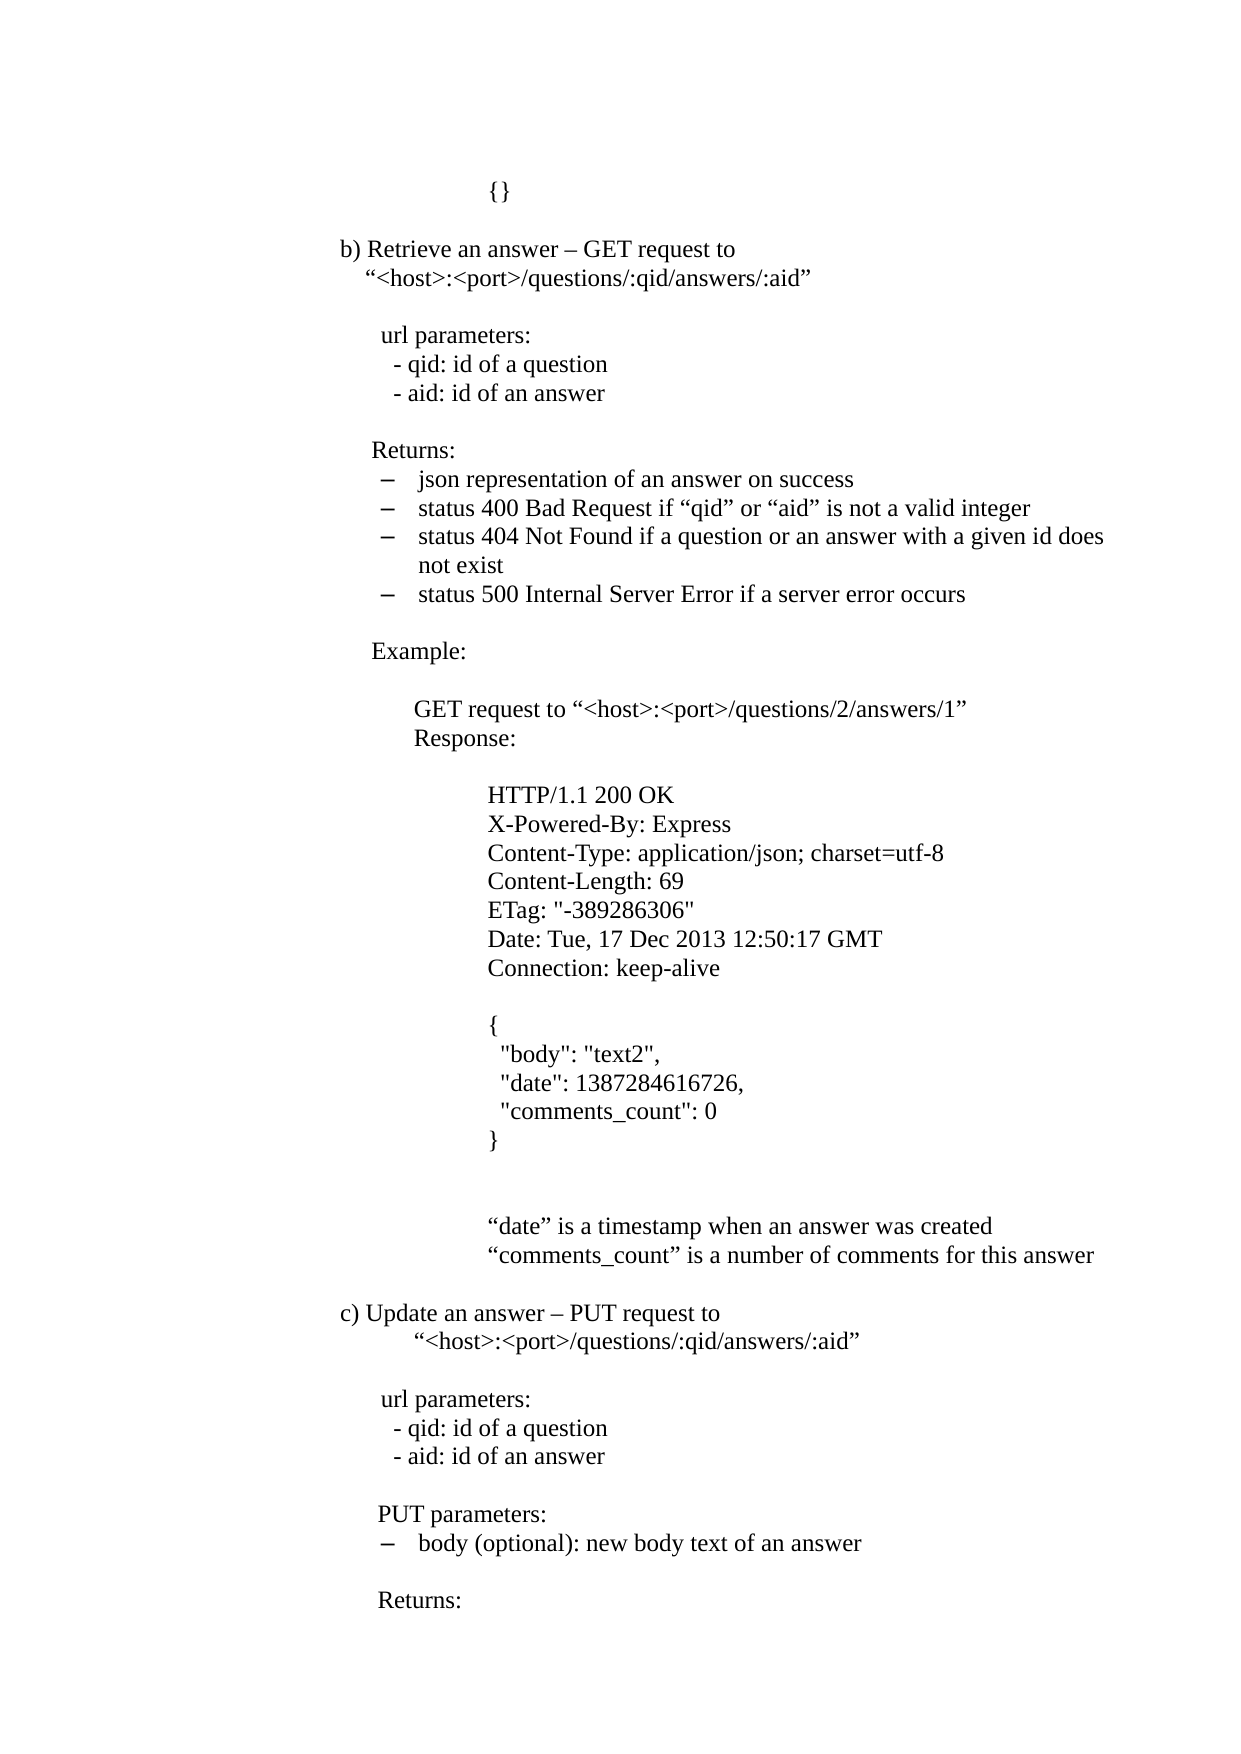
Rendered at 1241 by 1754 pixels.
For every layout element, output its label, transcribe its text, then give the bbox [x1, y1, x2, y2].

text “comments_count” is a number of comments for this answer [118, 1240, 1122, 1269]
text Returns: [118, 435, 1122, 464]
text Example: [118, 636, 1122, 665]
text "date": 1387284616726, [118, 1068, 1122, 1096]
list status 400 Bad Request if “qid” or “aid” is not a valid integer [381, 493, 1122, 521]
list - aid: id of an answer [343, 378, 1122, 406]
text "body": "text2", [118, 1039, 1122, 1068]
text Response: [118, 723, 1122, 751]
text GET request to “<host>:<port>/questions/2/answers/1” [118, 694, 1122, 723]
text "comments_count": 0 [118, 1096, 1122, 1125]
list url parameters: [343, 1384, 1122, 1413]
text b) Retrieve an answer – GET request to [118, 234, 1122, 263]
text c) Update an answer – PUT request to “<host>:<port>/questions/:qid/answers/:aid” [118, 1298, 1122, 1355]
text “<host>:<port>/questions/:qid/answers/:aid” [118, 263, 1122, 291]
list - qid: id of a question [343, 349, 1122, 378]
list json representation of an answer on success [381, 464, 1122, 493]
list body (optional): new body text of an answer [381, 1528, 1122, 1556]
text Content-Length: 69 [118, 866, 1122, 895]
text X-Powered-By: Express [118, 809, 1122, 838]
text HTTP/1.1 200 OK [118, 780, 1122, 809]
list url parameters: [343, 320, 1122, 349]
text ETag: "-389286306" [118, 895, 1122, 924]
list status 404 Not Found if a question or an answer with a given id does not exist [381, 521, 1122, 579]
text { [118, 1010, 1122, 1039]
list - qid: id of a question [343, 1413, 1122, 1441]
text Date: Tue, 17 Dec 2013 12:50:17 GMT [118, 924, 1122, 953]
text Returns: [118, 1585, 1122, 1614]
text Content-Type: application/json; charset=utf-8 [118, 838, 1122, 866]
text {} [118, 176, 1122, 234]
list - aid: id of an answer [343, 1441, 1122, 1470]
text PUT parameters: [118, 1499, 1122, 1528]
list status 500 Internal Server Error if a server error occurs [381, 579, 1122, 608]
text Connection: keep-alive [118, 953, 1122, 981]
text “date” is a timestamp when an answer was created [118, 1211, 1122, 1240]
text } [118, 1125, 1122, 1154]
